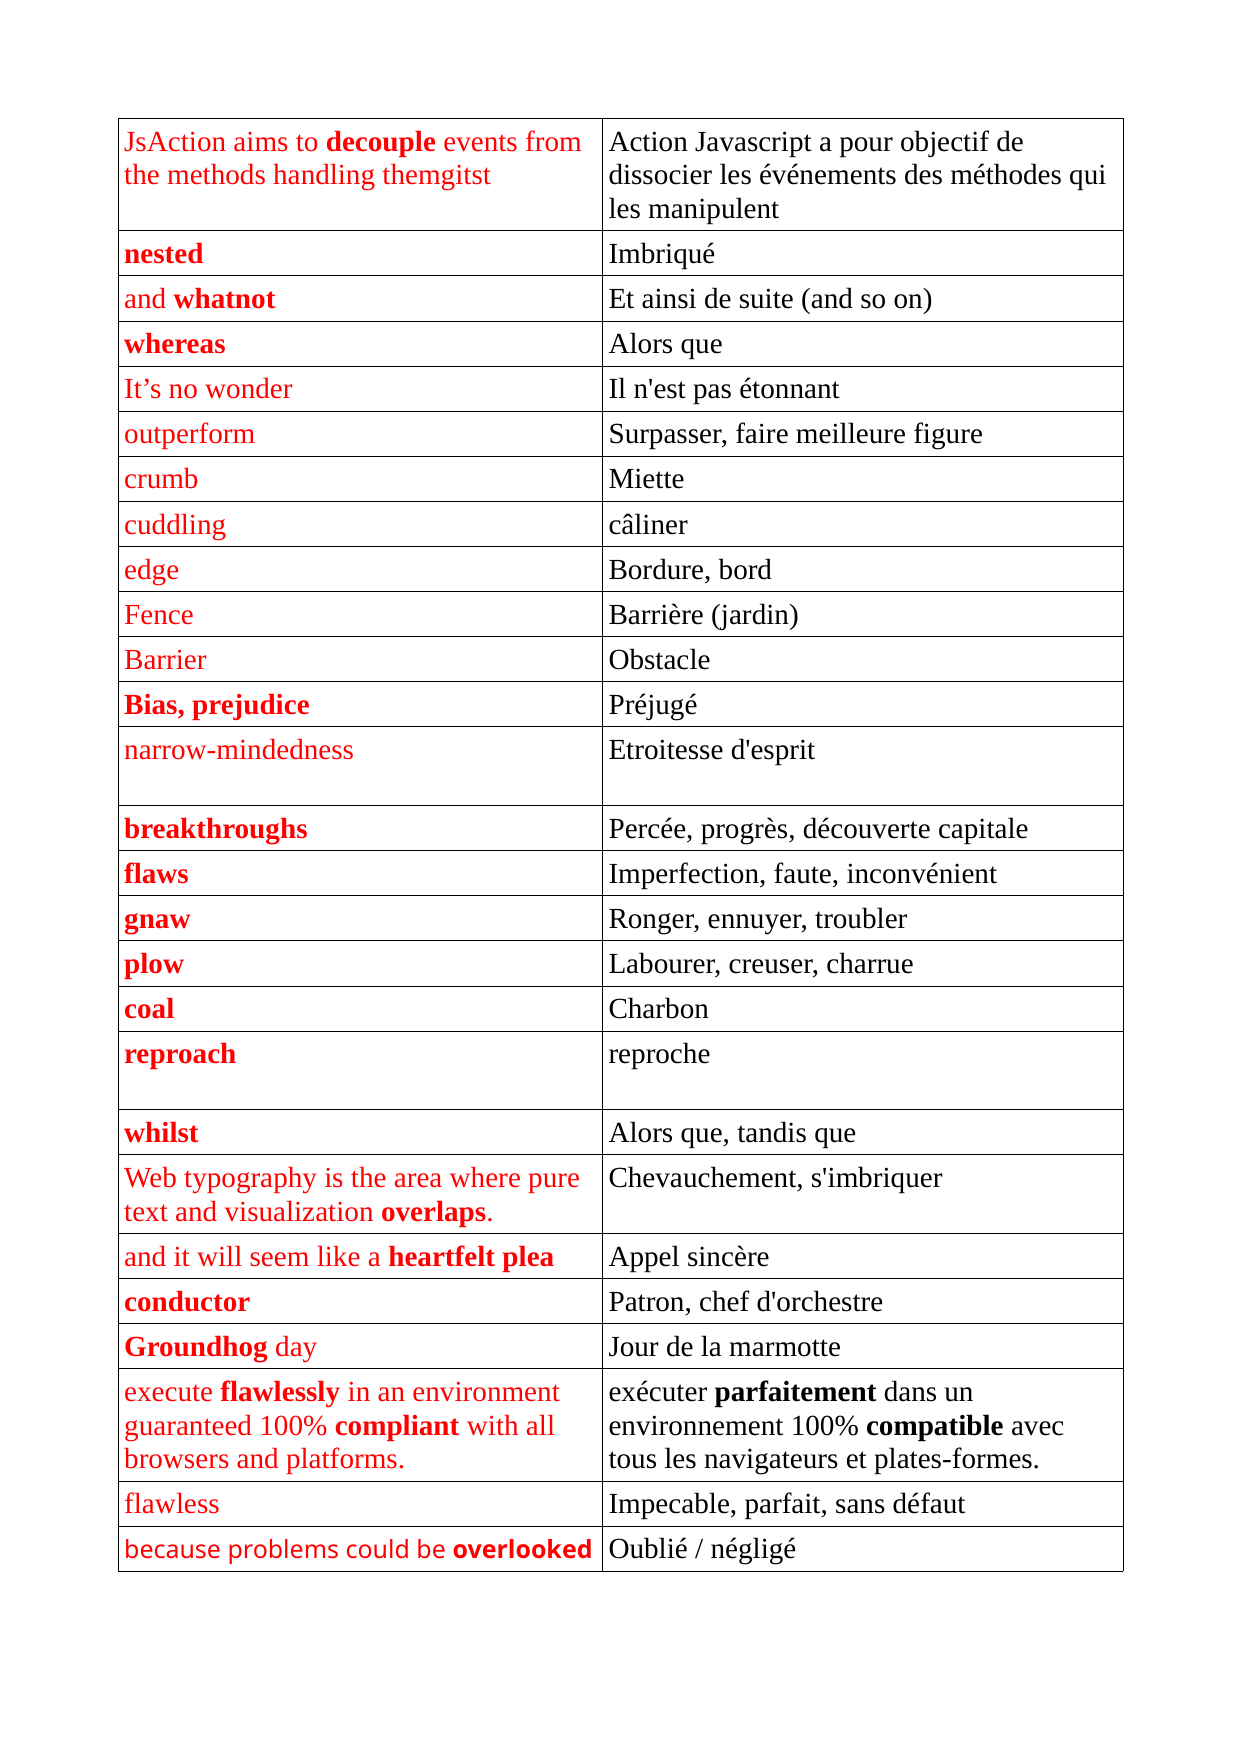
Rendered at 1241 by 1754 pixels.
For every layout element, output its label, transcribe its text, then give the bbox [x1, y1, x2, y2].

table_cell Imperfection, faute, inconvénient [603, 851, 1123, 895]
table_cell flaws [119, 851, 602, 895]
table_cell câliner [603, 502, 1123, 546]
table_cell Ronger, ennuyer, troubler [603, 896, 1123, 940]
table_cell outperform [119, 412, 602, 456]
table_cell Miette [603, 457, 1123, 501]
table_cell and whatnot [119, 276, 602, 321]
table_cell Chevauchement, s'imbriquer [603, 1155, 1123, 1233]
table_cell conductor [119, 1279, 602, 1323]
table_cell Labourer, creuser, charrue [603, 941, 1123, 986]
table_cell flawless [119, 1482, 602, 1526]
table_cell Préjugé [603, 682, 1123, 726]
table_cell coal [119, 987, 602, 1031]
table_cell plow [119, 941, 602, 986]
table_cell execute flawlessly in an environment guaranteed 100% compliant with all browsers and platforms. [119, 1369, 602, 1481]
table_cell Il n'est pas étonnant [603, 367, 1123, 411]
table_cell because problems could be overlooked [119, 1527, 602, 1571]
table_cell Surpasser, faire meilleure figure [603, 412, 1123, 456]
table_cell whereas [119, 322, 602, 366]
table_cell Bordure, bord [603, 547, 1123, 591]
table_cell edge [119, 547, 602, 591]
table_cell Fence [119, 592, 602, 636]
table_cell Imbriqué [603, 231, 1123, 275]
table_cell Oublié / négligé [603, 1527, 1123, 1571]
table_cell reproche [603, 1032, 1123, 1109]
table_cell Patron, chef d'orchestre [603, 1279, 1123, 1323]
table_cell Percée, progrès, découverte capitale [603, 806, 1123, 850]
table_cell Barrière (jardin) [603, 592, 1123, 636]
table_cell Obstacle [603, 637, 1123, 681]
table_cell Groundhog day [119, 1324, 602, 1368]
table_cell Et ainsi de suite (and so on) [603, 276, 1123, 321]
table_cell Barrier [119, 637, 602, 681]
table_cell nested [119, 231, 602, 275]
table_cell Bias, prejudice [119, 682, 602, 726]
table_cell Appel sincère [603, 1234, 1123, 1278]
table_cell gnaw [119, 896, 602, 940]
table_cell and it will seem like a heartfelt plea [119, 1234, 602, 1278]
table_cell Etroitesse d'esprit [603, 727, 1123, 805]
table_cell exécuter parfaitement dans un environnement 100% compatible avec tous les navigateurs et plates-formes. [603, 1369, 1123, 1481]
table_cell It’s no wonder [119, 367, 602, 411]
table_cell Impecable, parfait, sans défaut [603, 1482, 1123, 1526]
table_cell Alors que, tandis que [603, 1110, 1123, 1154]
table_cell Jour de la marmotte [603, 1324, 1123, 1368]
table_cell JsAction aims to decouple events from the methods handling themgitst [119, 119, 602, 230]
table_cell Action Javascript a pour objectif de dissocier les événements des méthodes qui les manipulent [603, 119, 1123, 230]
table_cell cuddling [119, 502, 602, 546]
table_cell Web typography is the area where pure text and visualization overlaps. [119, 1155, 602, 1233]
table_cell whilst [119, 1110, 602, 1154]
table_cell breakthroughs [119, 806, 602, 850]
table_cell crumb [119, 457, 602, 501]
table_cell narrow-mindedness [119, 727, 602, 805]
table_cell Alors que [603, 322, 1123, 366]
table_cell Charbon [603, 987, 1123, 1031]
table_cell reproach [119, 1032, 602, 1109]
